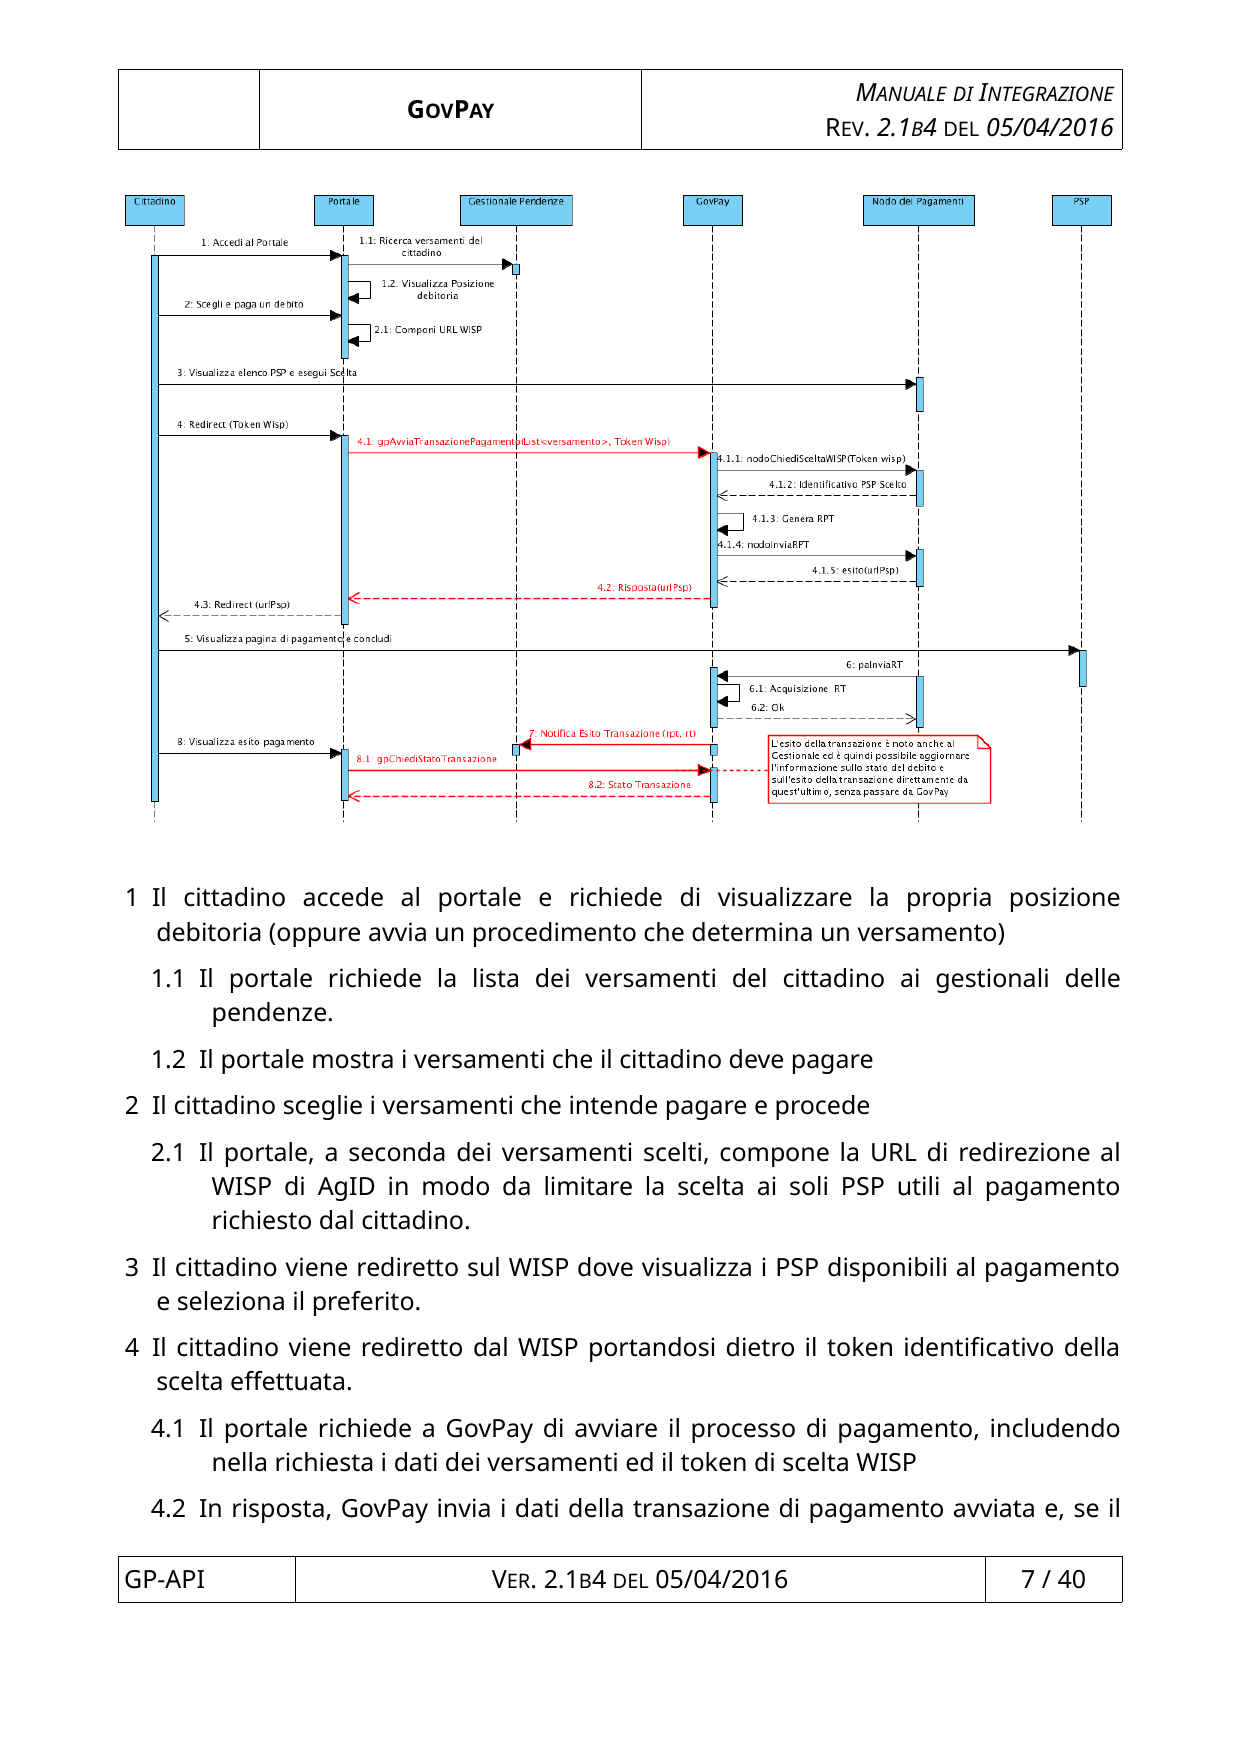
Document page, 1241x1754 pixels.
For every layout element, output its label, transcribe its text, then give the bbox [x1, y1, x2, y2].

picture [118, 186, 1123, 834]
list Il portale, a seconda dei versamenti scelti, compone la URL di redirezione al WISP di AgID in modo da limitare la scelta ai soli PSP utili al pagamento richiesto dal cittadino. [144, 1134, 1122, 1237]
list Il portale mostra i versamenti che il cittadino deve pagare [144, 1041, 1122, 1075]
list Il portale richiede a GovPay di avviare il processo di pagamento, includendo nella richiesta i dati dei versamenti ed il token di scelta WISP [144, 1410, 1122, 1478]
list Il cittadino accede al portale e richiede di visualizzare la propria posizione debitoria (oppure avvia un procedimento che determina un versamento) [118, 880, 1122, 948]
list In risposta, GovPay invia i dati della transazione di pagamento avviata e, se il [144, 1491, 1122, 1525]
list Il cittadino viene rediretto dal WISP portandosi dietro il token identificativo della scelta effettuata. [118, 1330, 1122, 1398]
list Il cittadino viene rediretto sul WISP dove visualizza i PSP disponibili al pagamento e seleziona il preferito. [118, 1249, 1122, 1317]
list Il cittadino sceglie i versamenti che intende pagare e procede [118, 1088, 1122, 1122]
list Il portale richiede la lista dei versamenti del cittadino ai gestionali delle pendenze. [144, 961, 1122, 1029]
